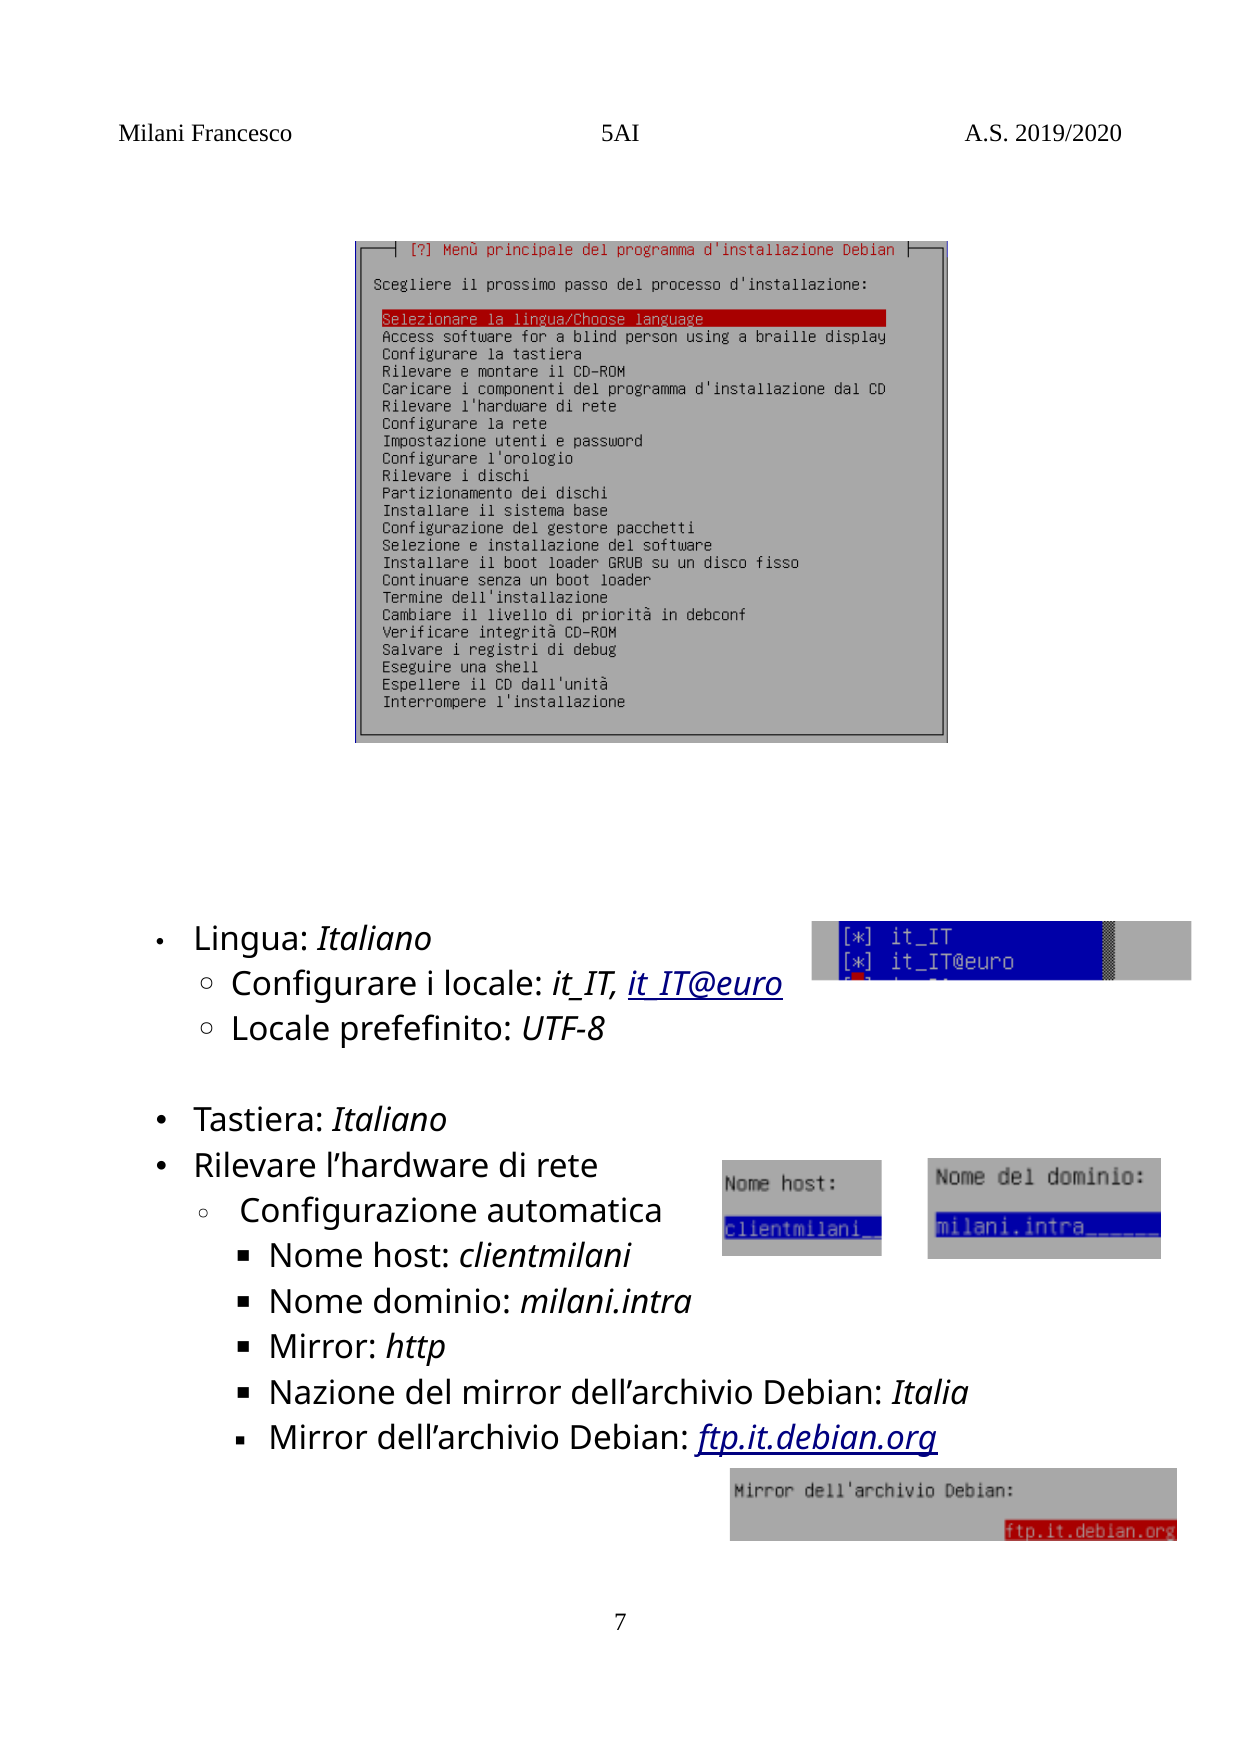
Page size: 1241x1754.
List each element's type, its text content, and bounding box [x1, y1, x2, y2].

list [882, 1187, 927, 1232]
list Lingua: Italiano [156, 914, 1122, 960]
picture [811, 921, 1192, 993]
list Nome host: clientmilani [231, 1232, 1122, 1278]
picture [722, 1160, 882, 1256]
list Configurare i locale: it_IT, it_IT@euro [193, 960, 1122, 1005]
picture [927, 1158, 1161, 1259]
list Rilevare l’hardware di rete [156, 1141, 1122, 1187]
list Nazione del mirror dell’archivio Debian: Italia [231, 1368, 1122, 1414]
list Nome dominio: milani.intra [231, 1278, 1122, 1323]
list Mirror: http [231, 1323, 1122, 1368]
picture [355, 241, 948, 743]
list Configurazione automatica [193, 1187, 722, 1232]
picture [729, 1468, 1177, 1541]
list Locale prefefinito: UTF-8 [193, 1005, 1122, 1051]
list Tastiera: Italiano [156, 1096, 1122, 1141]
list Mirror dell’archivio Debian: ftp.it.debian.org [231, 1414, 1122, 1459]
